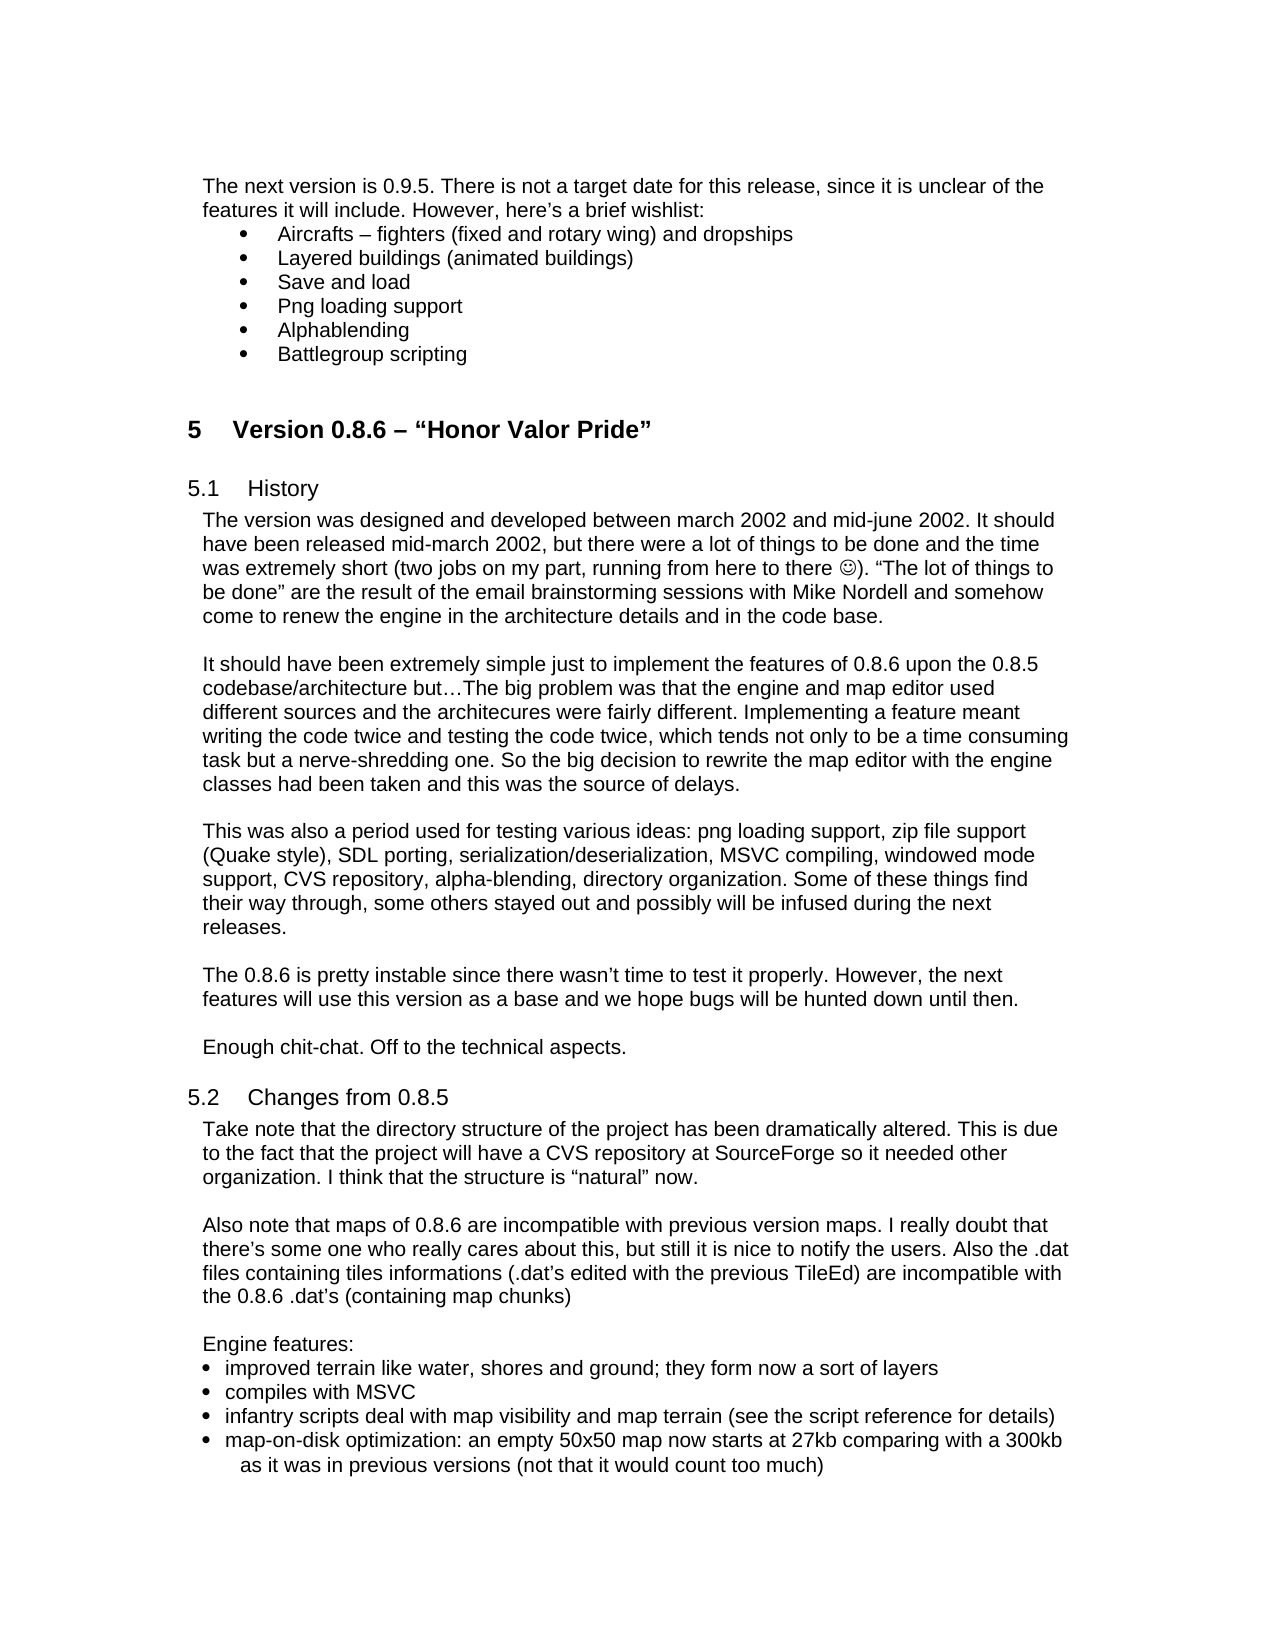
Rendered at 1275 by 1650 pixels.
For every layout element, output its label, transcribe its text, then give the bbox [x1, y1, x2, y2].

text Enough chit-chat. Off to the technical aspects. [202, 1035, 1072, 1059]
subtitle History [187, 475, 1087, 502]
list Png loading support [240, 294, 1087, 318]
text The 0.8.6 is pretty instable since there wasn’t time to test it properly. However, the next features will use this version as a base and we hope bugs will be hunted down until then. [202, 963, 1072, 1011]
subtitle Changes from 0.8.5 [187, 1084, 1087, 1110]
text Engine features: [202, 1332, 1072, 1356]
text It should have been extremely simple just to implement the features of 0.8.6 upon the 0.8.5 codebase/architecture but…The big problem was that the engine and map editor used different sources and the architecures were fairly different. Implementing a feature meant writing the code twice and testing the code twice, which tends not only to be a time consuming task but a nerve-shredding one. So the big decision to rewrite the map editor with the engine classes had been taken and this was the source of delays. [202, 652, 1072, 795]
list Alphablending [240, 318, 1087, 342]
text The next version is 0.9.5. There is not a target date for this release, since it is unclear of the features it will include. However, here’s a brief wishlist: [202, 174, 1072, 222]
text Take note that the directory structure of the project has been dramatically altered. This is due to the fact that the project will have a CVS repository at SourceForge so it needed other organization. I think that the structure is “natural” now. [202, 1117, 1072, 1188]
text This was also a period used for testing various ideas: png loading support, zip file support (Quake style), SDL porting, serialization/deserialization, MSVC compiling, windowed mode support, CVS repository, alpha-blending, directory organization. Some of these things find their way through, some others stayed out and possibly will be infused during the next releases. [202, 819, 1072, 939]
text Also note that maps of 0.8.6 are incompatible with previous version maps. I really doubt that there’s some one who really cares about this, but still it is nice to notify the users. Also the .dat files containing tiles informations (.dat’s edited with the previous TileEd) are incompatible with the 0.8.6 .dat’s (containing map chunks) [202, 1212, 1072, 1308]
list Battlegroup scripting [240, 342, 1087, 366]
list Aircrafts – fighters (fixed and rotary wing) and dropships [240, 222, 1087, 246]
subtitle Version 0.8.6 – “Honor Valor Pride” [187, 415, 1087, 444]
list Layered buildings (animated buildings) [240, 246, 1087, 270]
list improved terrain like water, shores and ground; they form now a sort of layers [202, 1356, 1072, 1380]
list compiles with MSVC [202, 1380, 1072, 1404]
list Save and load [240, 270, 1087, 294]
list map-on-disk optimization: an empty 50x50 map now starts at 27kb comparing with a 300kb as it was in previous versions (not that it would count too much) [202, 1428, 1072, 1476]
text The version was designed and developed between march 2002 and mid-june 2002. It should have been released mid-march 2002, but there were a lot of things to be done and the time was extremely short (two jobs on my part, running from here to there ). “The lot of things to be done” are the result of the email brainstorming sessions with Mike Nordell and somehow come to renew the engine in the architecture details and in the code base. [202, 508, 1072, 628]
list infantry scripts deal with map visibility and map terrain (see the script reference for details) [202, 1404, 1072, 1428]
